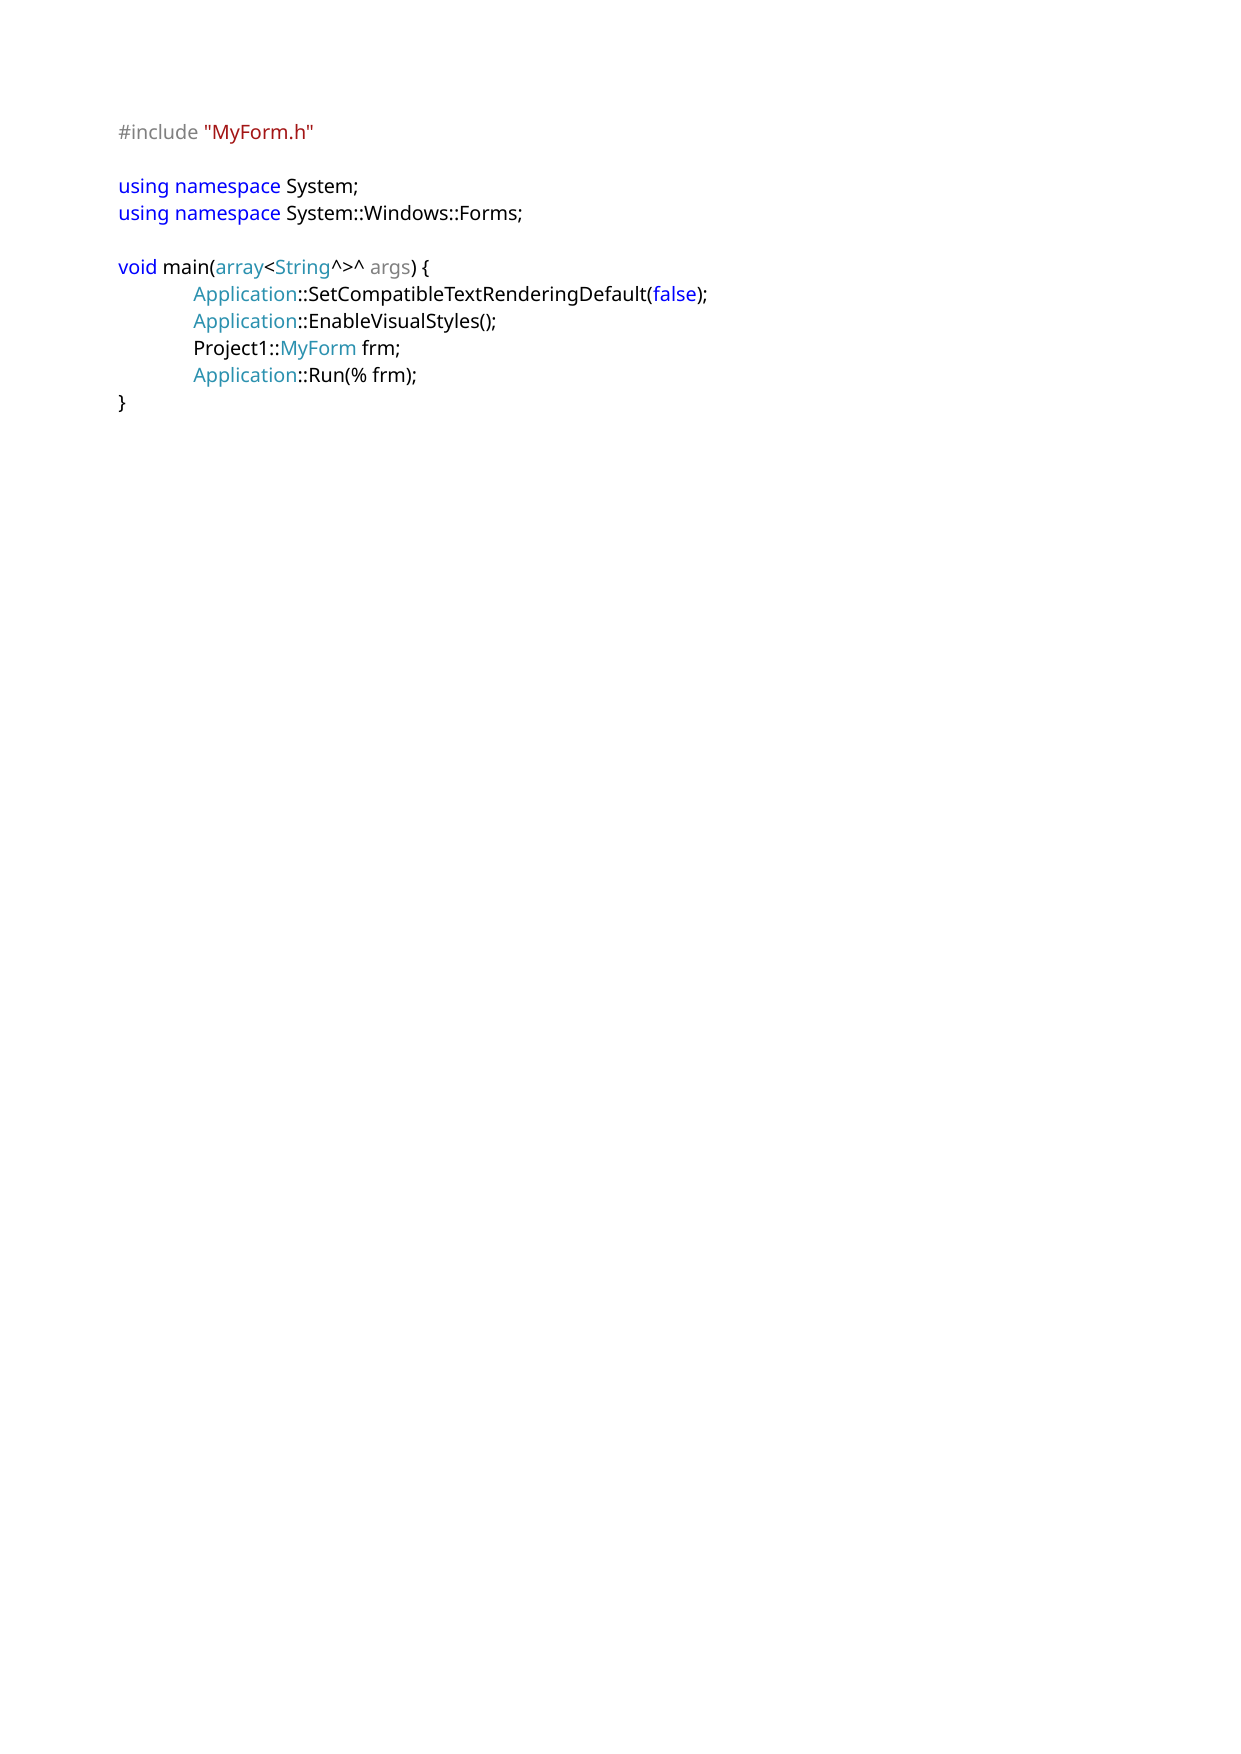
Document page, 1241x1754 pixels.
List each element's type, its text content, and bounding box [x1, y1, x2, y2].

text using namespace System; [118, 172, 1122, 199]
text #include "MyForm.h" [118, 118, 1122, 145]
text Application::EnableVisualStyles(); [118, 307, 1122, 334]
text using namespace System::Windows::Forms; [118, 199, 1122, 226]
text Application::Run(% frm); [118, 361, 1122, 388]
text Application::SetCompatibleTextRenderingDefault(false); [118, 280, 1122, 307]
text } [118, 388, 1122, 415]
text void main(array<String^>^ args) { [118, 253, 1122, 280]
text Project1::MyForm frm; [118, 334, 1122, 361]
